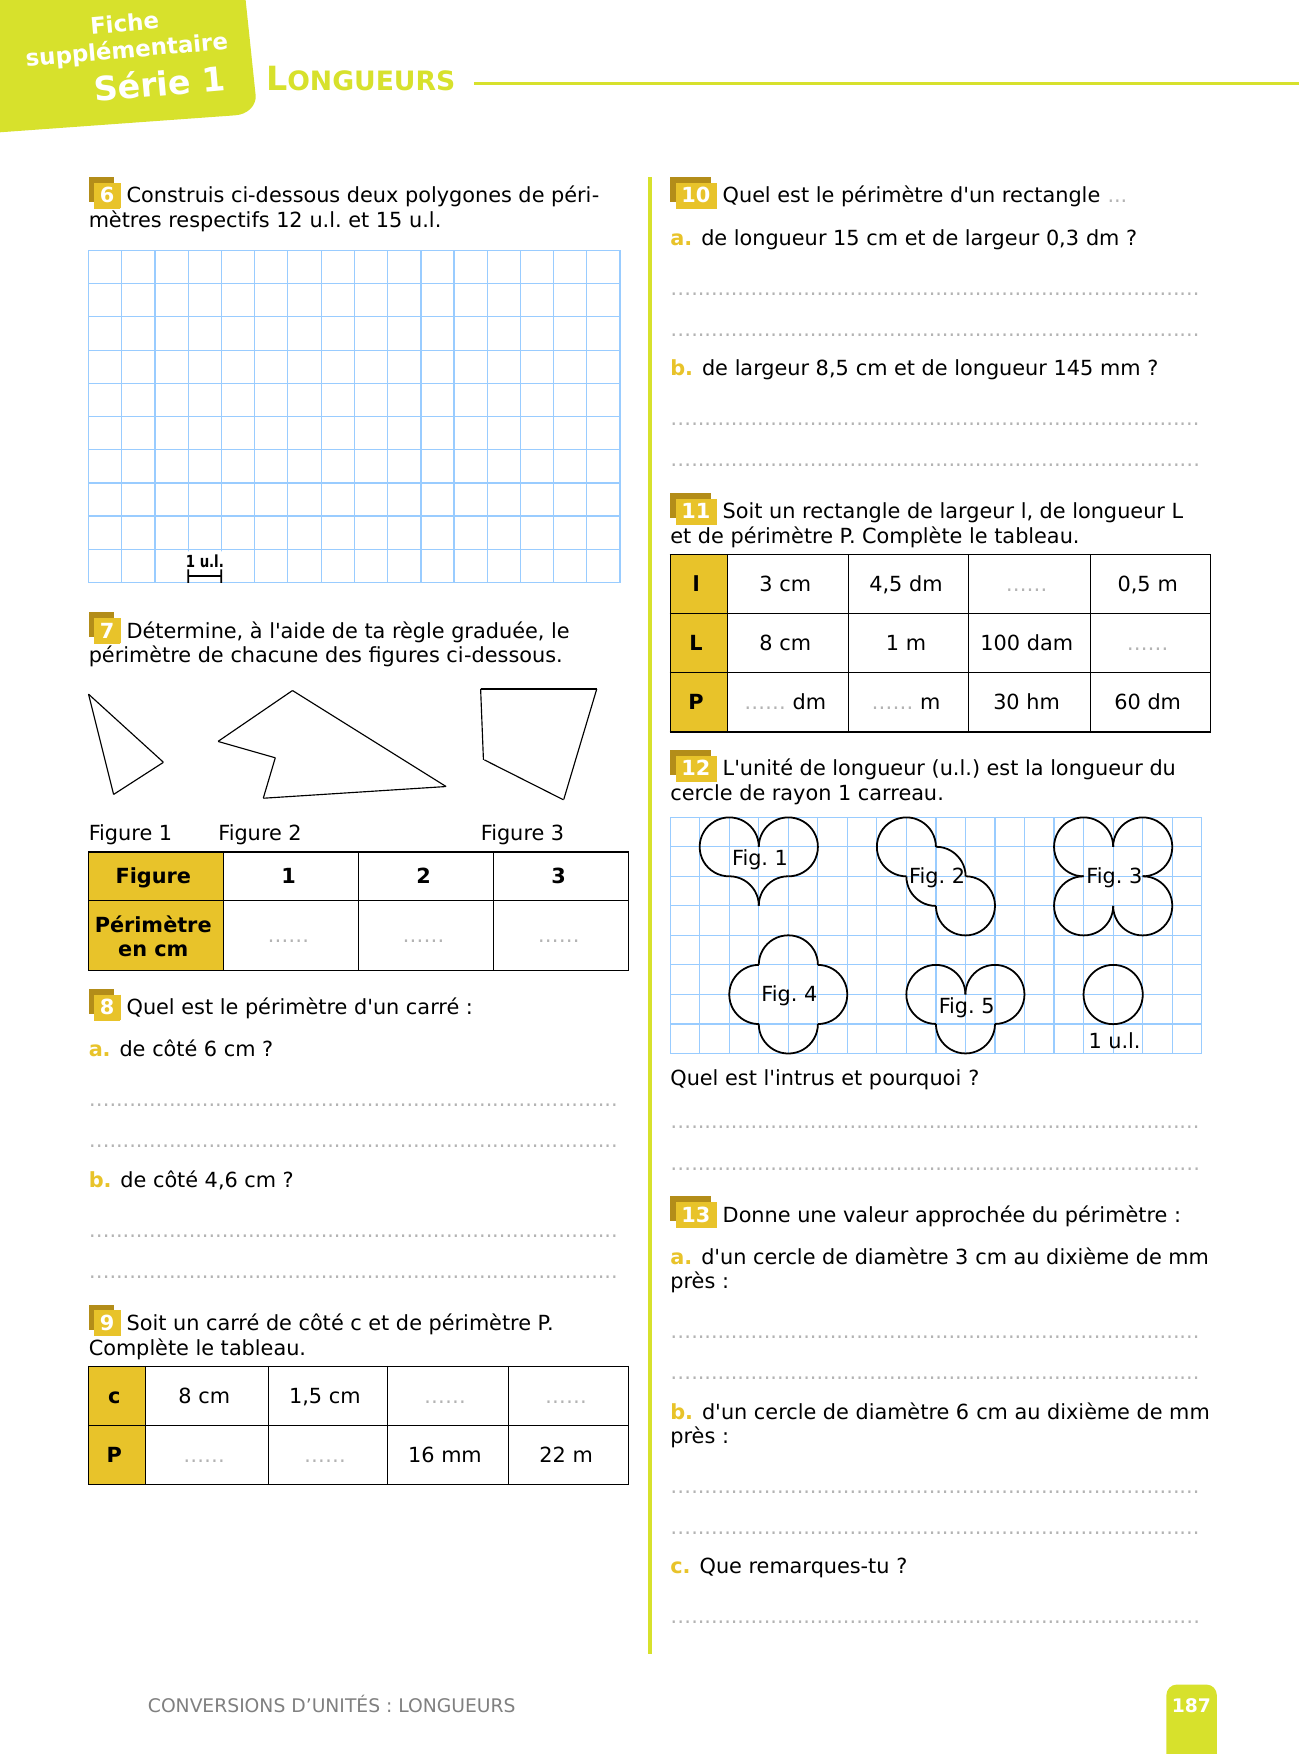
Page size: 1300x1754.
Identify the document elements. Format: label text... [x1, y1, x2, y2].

table_cell 1 m [849, 614, 968, 672]
text …............................................................................. [88, 1115, 629, 1156]
text …............................................................................. [670, 303, 1211, 345]
table_header l [671, 555, 727, 613]
table_cell …… [494, 901, 628, 970]
list de côté 6 cm ? [88, 1037, 629, 1062]
table_header 4,5 dm [849, 555, 968, 613]
text ….............................................................................…..........................................................................… [670, 1096, 1211, 1178]
table_cell Périmètre en cm [89, 901, 223, 970]
text …............................................................................. [88, 1204, 629, 1245]
table_cell P [89, 1426, 145, 1484]
subtitle L'unité de longueur (u.l.) est la longueur du cercle de rayon 1 carreau. [670, 750, 1211, 805]
text …............................................................................. [670, 262, 1211, 303]
table_cell 100 dam [969, 614, 1090, 672]
table_cell 16 mm [388, 1426, 508, 1484]
table_cell …… m [849, 673, 968, 731]
table_cell 60 dm [1091, 673, 1210, 731]
table_header 1,5 cm [269, 1367, 387, 1425]
subtitle Soit un rectangle de largeur l, de longueur L et de périmètre P. Complète le tableau. [670, 493, 1211, 548]
table_header …… [969, 555, 1090, 613]
subtitle Quel est le périmètre d'un carré : [114, 989, 629, 1020]
list Que remarques-tu ? [670, 1554, 1211, 1579]
table_cell …… [359, 901, 493, 970]
table_header [222, 692, 442, 797]
table_header 3 cm [728, 555, 848, 613]
table_cell L [671, 614, 727, 672]
subtitle Figure 1 [88, 821, 207, 846]
table_header [89, 674, 212, 815]
subtitle Quel est l'intrus et pourquoi ? [670, 1066, 1205, 1090]
text …..........................................................................… [670, 1591, 1211, 1632]
text …............................................................................. [670, 392, 1211, 434]
table_cell …… [224, 901, 358, 970]
table_header Figure [89, 853, 223, 900]
subtitle Figure 2 [218, 821, 469, 846]
list d'un cercle de diamètre 3 cm au dixième de mm près : [670, 1245, 1211, 1293]
table_header …… [509, 1367, 628, 1425]
table_header 1 [224, 853, 358, 900]
table_cell …… [1091, 614, 1210, 672]
table_cell 22 m [509, 1426, 628, 1484]
subtitle Donne une valeur approchée du périmètre : [711, 1196, 1211, 1227]
subtitle Soit un carré de côté c et de périmètre P. Complète le tableau. [88, 1304, 629, 1360]
table_header c [89, 1367, 145, 1425]
subtitle Construis ci-dessous deux polygones de péri­mètres respectifs 12 u.l. et 15 u.l. [88, 177, 629, 232]
text …..........................................................................… [670, 434, 1211, 475]
table_header 2 [359, 853, 493, 900]
table_header …… [388, 1367, 508, 1425]
table_cell 8 cm [728, 614, 848, 672]
text …............................................................................. [88, 1245, 629, 1287]
table_cell …… [146, 1426, 268, 1484]
list d'un cercle de diamètre 6 cm au dixième de mm près : [670, 1400, 1211, 1448]
text ….............................................................................…............................................................................. [670, 1305, 1211, 1388]
table_header [481, 674, 629, 815]
table_cell P [671, 673, 727, 731]
table_cell 30 hm [969, 673, 1090, 731]
list de côté 4,6 cm ? [88, 1168, 629, 1192]
list de largeur 8,5 cm et de longueur 145 mm ? [670, 356, 1211, 381]
subtitle Figure 3 [481, 821, 623, 846]
table_cell …… dm [728, 673, 848, 731]
text ….............................................................................…............................................................................. [670, 1460, 1211, 1543]
text …............................................................................. [88, 1073, 629, 1115]
table_header [91, 699, 161, 792]
subtitle Quel est le périmètre d'un rectangle ... [711, 177, 1211, 208]
table_header 8 cm [146, 1367, 268, 1425]
table_header 0,5 m [1091, 555, 1210, 613]
table_header 3 [494, 853, 628, 900]
subtitle Détermine, à l'aide de ta règle graduée, le périmètre de chacune des figures ci‑dessous. [88, 612, 629, 668]
table_header [482, 690, 595, 798]
table_cell …… [269, 1426, 387, 1484]
list de longueur 15 cm et de largeur 0,3 dm ? [670, 226, 1211, 250]
table_header [218, 674, 475, 815]
